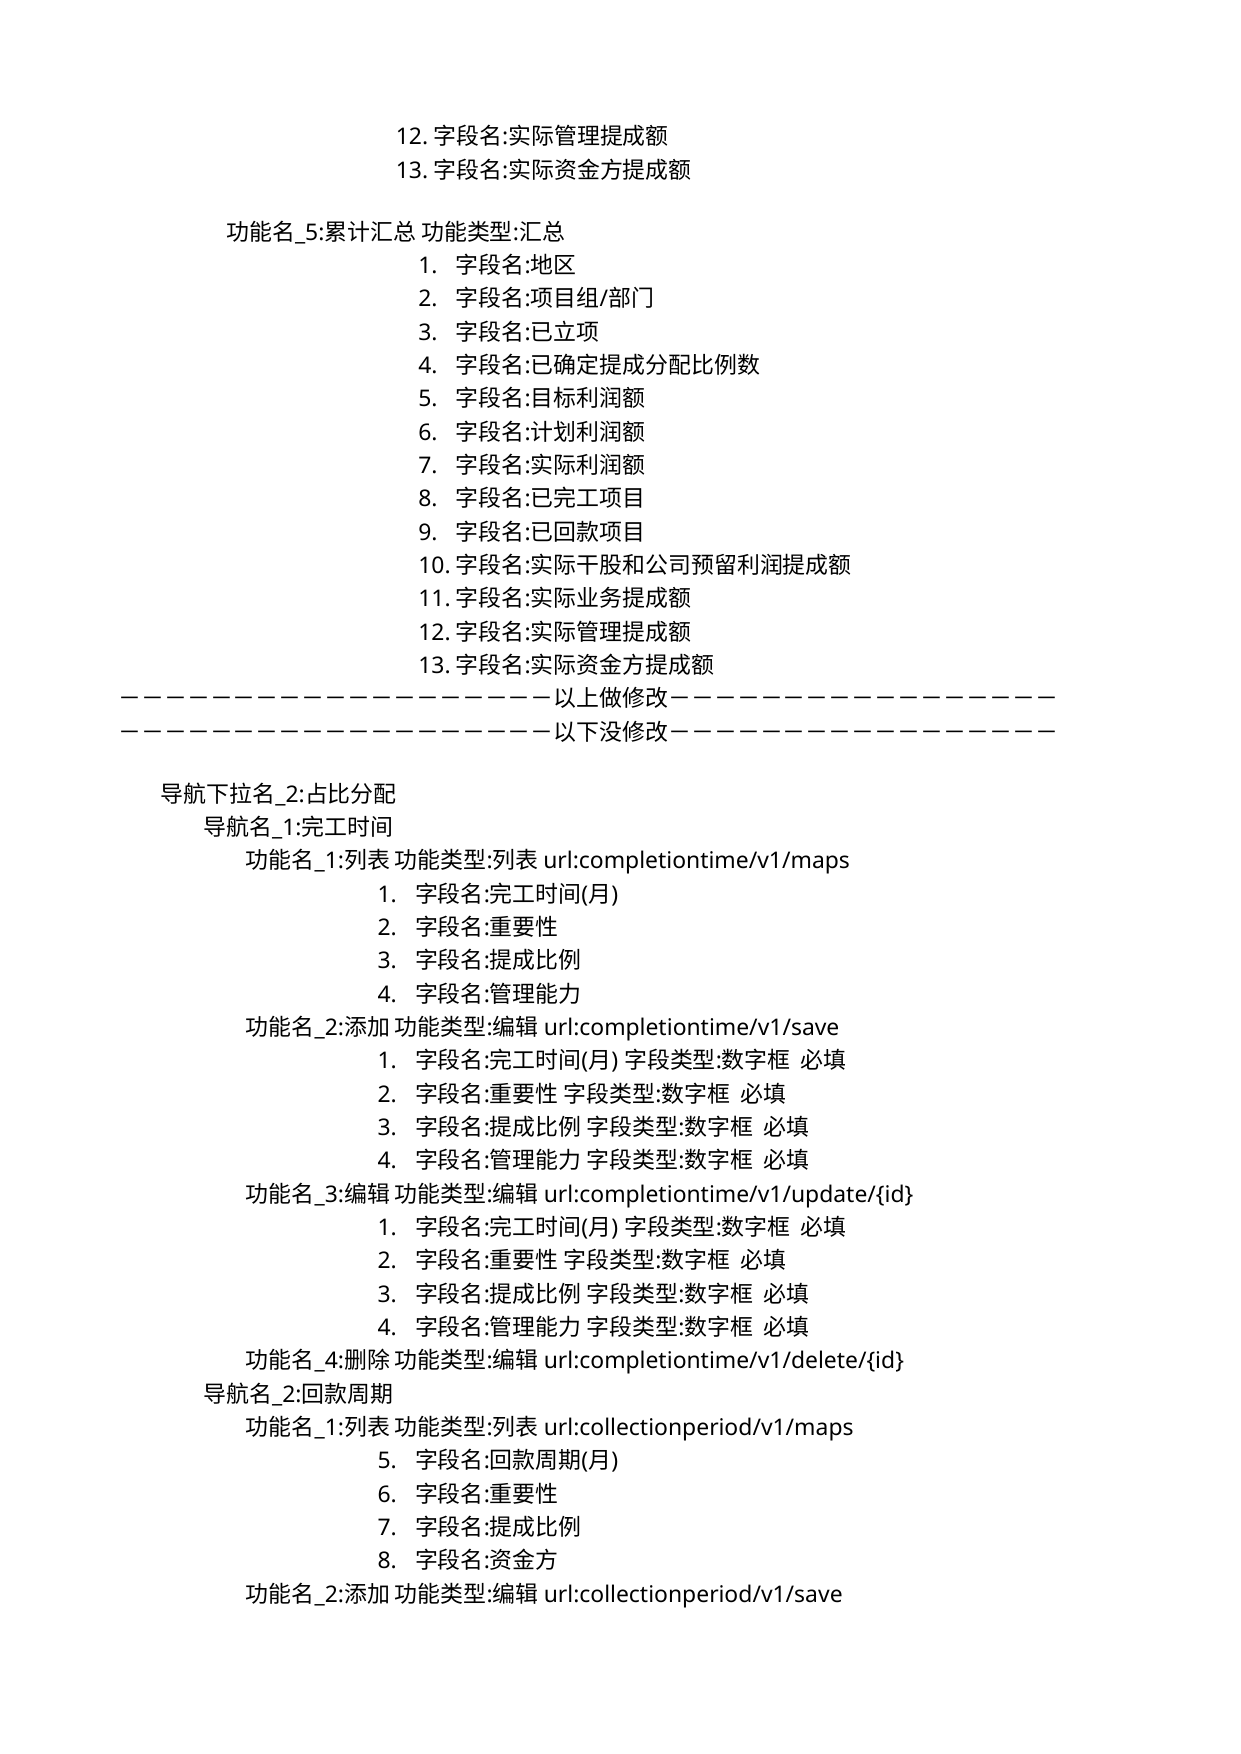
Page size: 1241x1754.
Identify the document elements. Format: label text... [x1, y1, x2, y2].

text －－－－－－－－－－－－－－－－－－－以上做修改－－－－－－－－－－－－－－－－－ [118, 680, 1122, 713]
list 字段名:目标利润额 [418, 380, 1122, 413]
list 字段名:已完工项目 [418, 480, 1122, 513]
text 导航名_2:回款周期 [118, 1375, 1122, 1409]
list 字段名:重要性 [377, 909, 1122, 942]
list 字段名:实际业务提成额 [418, 580, 1122, 613]
list 字段名:实际管理提成额 [418, 613, 1122, 647]
list 字段名:项目组/部门 [418, 280, 1122, 313]
text 功能名_3:编辑 功能类型:编辑 url:completiontime/v1/update/{id} [118, 1175, 1122, 1209]
list 字段名:已回款项目 [418, 513, 1122, 547]
text 功能名_1:列表 功能类型:列表url:completiontime/v1/maps [118, 842, 1122, 875]
text 导航名_1:完工时间 [118, 809, 1122, 842]
text 功能名_4:删除 功能类型:编辑 url:completiontime/v1/delete/{id} [118, 1342, 1122, 1375]
text －－－－－－－－－－－－－－－－－－－以下没修改－－－－－－－－－－－－－－－－－ [118, 713, 1122, 747]
list 字段名:实际资金方提成额 [418, 647, 1122, 680]
text 导航下拉名_2:占比分配 [118, 775, 1122, 809]
list 字段名:提成比例 [377, 1509, 1122, 1542]
text 功能名_2:添加 功能类型:编辑 url:collectionperiod/v1/save [118, 1575, 1122, 1609]
list 字段名:提成比例 [377, 942, 1122, 975]
list 字段名:提成比例 字段类型:数字框 必填 [377, 1109, 1122, 1142]
list 字段名:重要性 [377, 1475, 1122, 1509]
list 字段名:实际资金方提成额 [396, 151, 1122, 185]
list 字段名:资金方 [377, 1542, 1122, 1575]
list 字段名:管理能力 字段类型:数字框 必填 [377, 1142, 1122, 1175]
list 字段名:管理能力 [377, 975, 1122, 1009]
text 功能名_2:添加 功能类型:编辑 url:completiontime/v1/save [118, 1009, 1122, 1042]
text 功能名_5:累计汇总 功能类型:汇总 [118, 213, 1122, 247]
list 字段名:管理能力 字段类型:数字框 必填 [377, 1309, 1122, 1342]
list 字段名:完工时间(月) 字段类型:数字框 必填 [377, 1042, 1122, 1075]
list 字段名:地区 [418, 247, 1122, 280]
list 字段名:重要性 字段类型:数字框 必填 [377, 1242, 1122, 1275]
list 字段名:重要性 字段类型:数字框 必填 [377, 1075, 1122, 1109]
list 字段名:计划利润额 [418, 413, 1122, 447]
list 字段名:实际干股和公司预留利润提成额 [418, 547, 1122, 580]
list 字段名:已确定提成分配比例数 [418, 347, 1122, 380]
list 字段名:实际管理提成额 [396, 118, 1122, 151]
list 字段名:回款周期(月) [377, 1442, 1122, 1475]
list 字段名:完工时间(月) [377, 875, 1122, 909]
list 字段名:完工时间(月) 字段类型:数字框 必填 [377, 1209, 1122, 1242]
list 字段名:实际利润额 [418, 447, 1122, 480]
text 功能名_1:列表 功能类型:列表 url:collectionperiod/v1/maps [118, 1409, 1122, 1442]
list 字段名:已立项 [418, 313, 1122, 347]
list 字段名:提成比例 字段类型:数字框 必填 [377, 1275, 1122, 1309]
